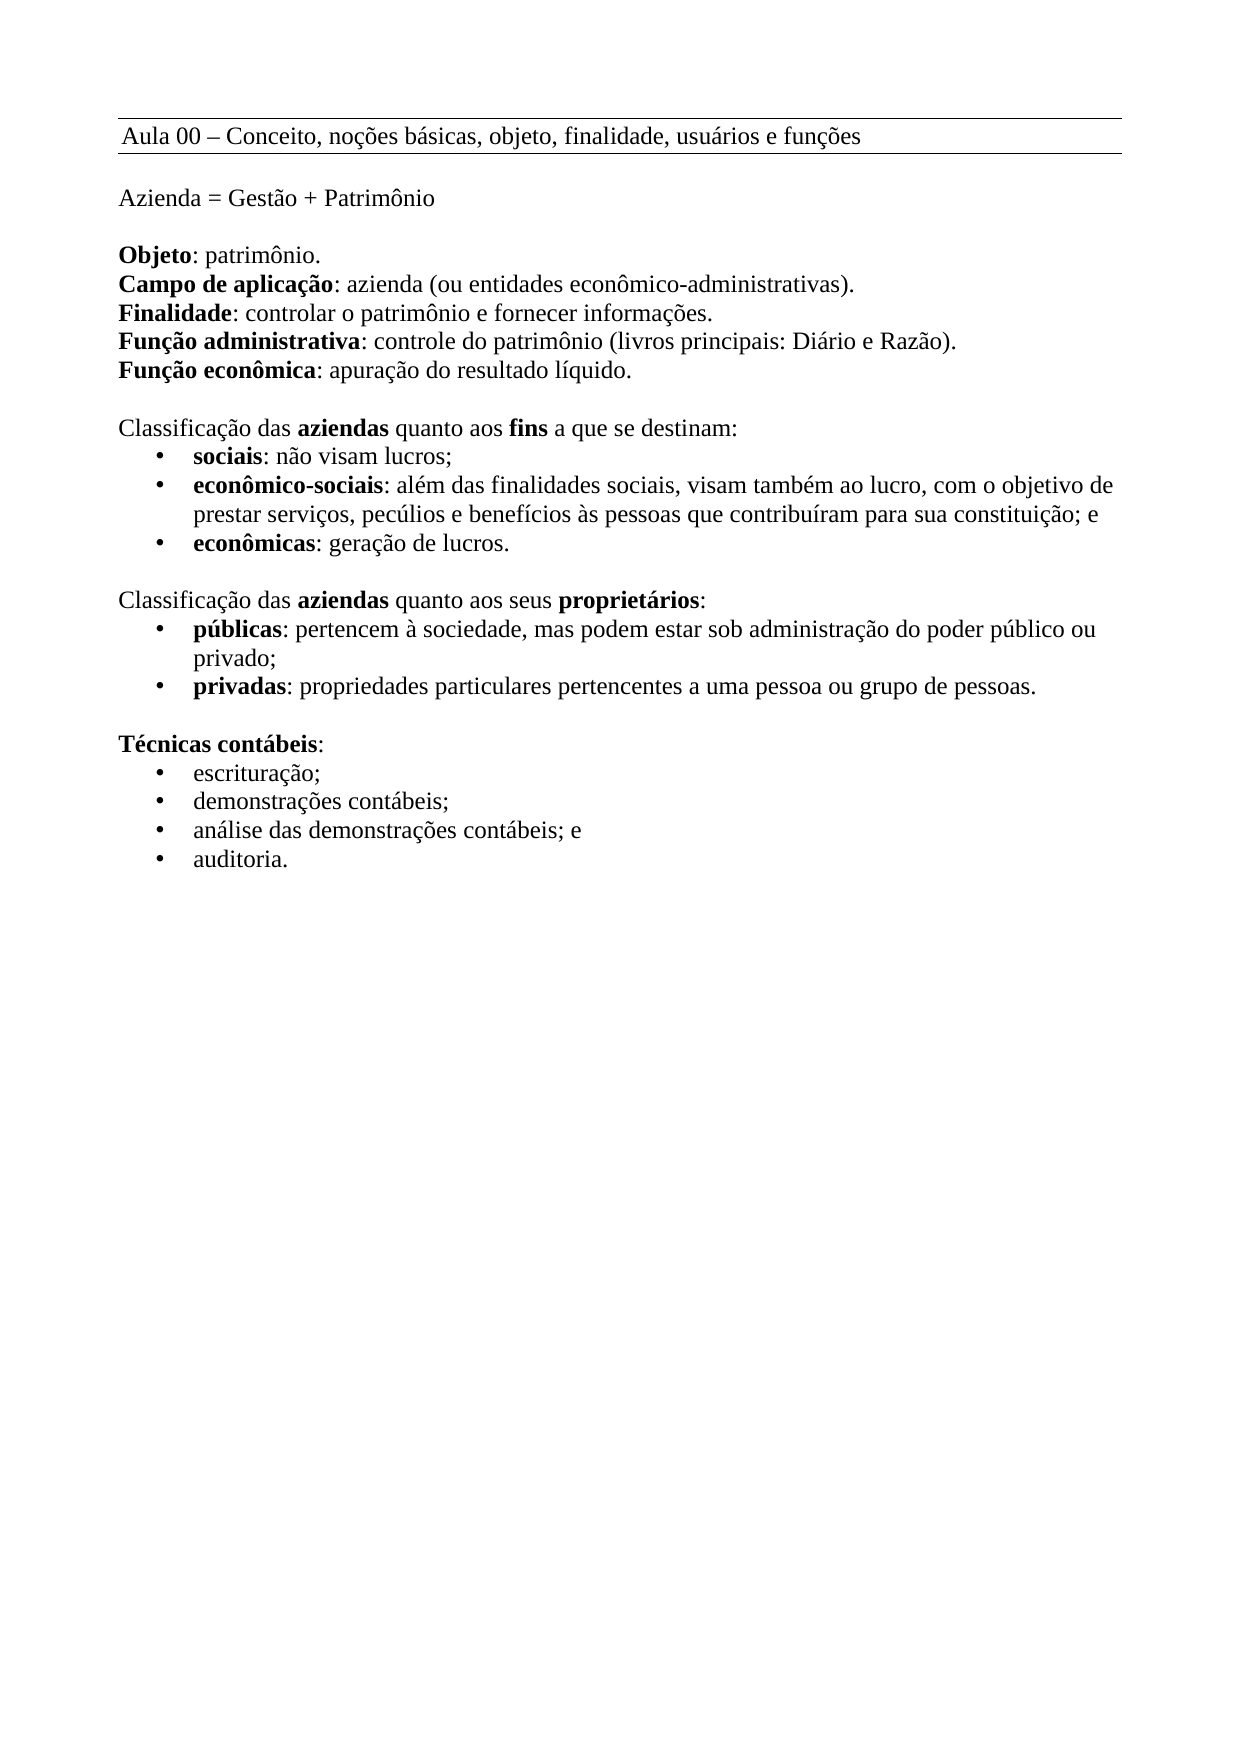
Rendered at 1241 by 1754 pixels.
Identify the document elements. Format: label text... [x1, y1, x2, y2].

list escrituração; [156, 758, 1122, 786]
list demonstrações contábeis; [156, 786, 1122, 815]
text Classificação das aziendas quanto aos seus proprietários: [118, 585, 1122, 614]
text Função administrativa: controle do patrimônio (livros principais: Diário e Razão). [118, 326, 1122, 355]
text Azienda = Gestão + Patrimônio [118, 183, 1122, 211]
text Função econômica: apuração do resultado líquido. [118, 355, 1122, 384]
text Técnicas contábeis: [118, 729, 1122, 758]
list econômicas: geração de lucros. [156, 528, 1122, 556]
text Objeto: patrimônio. [118, 240, 1122, 269]
list sociais: não visam lucros; [156, 441, 1122, 470]
text Campo de aplicação: azienda (ou entidades econômico-administrativas). [118, 269, 1122, 298]
list econômico-sociais: além das finalidades sociais, visam também ao lucro, com o objetivo de prestar serviços, pecúlios e benefícios às pessoas que contribuíram para sua constituição; e [156, 470, 1122, 528]
list públicas: pertencem à sociedade, mas podem estar sob administração do poder público ou privado; [156, 614, 1122, 671]
list análise das demonstrações contábeis; e [156, 815, 1122, 844]
text Classificação das aziendas quanto aos fins a que se destinam: [118, 413, 1122, 441]
list auditoria. [156, 844, 1122, 873]
list privadas: propriedades particulares pertencentes a uma pessoa ou grupo de pessoas. [156, 671, 1122, 700]
text Finalidade: controlar o patrimônio e fornecer informações. [118, 298, 1122, 326]
